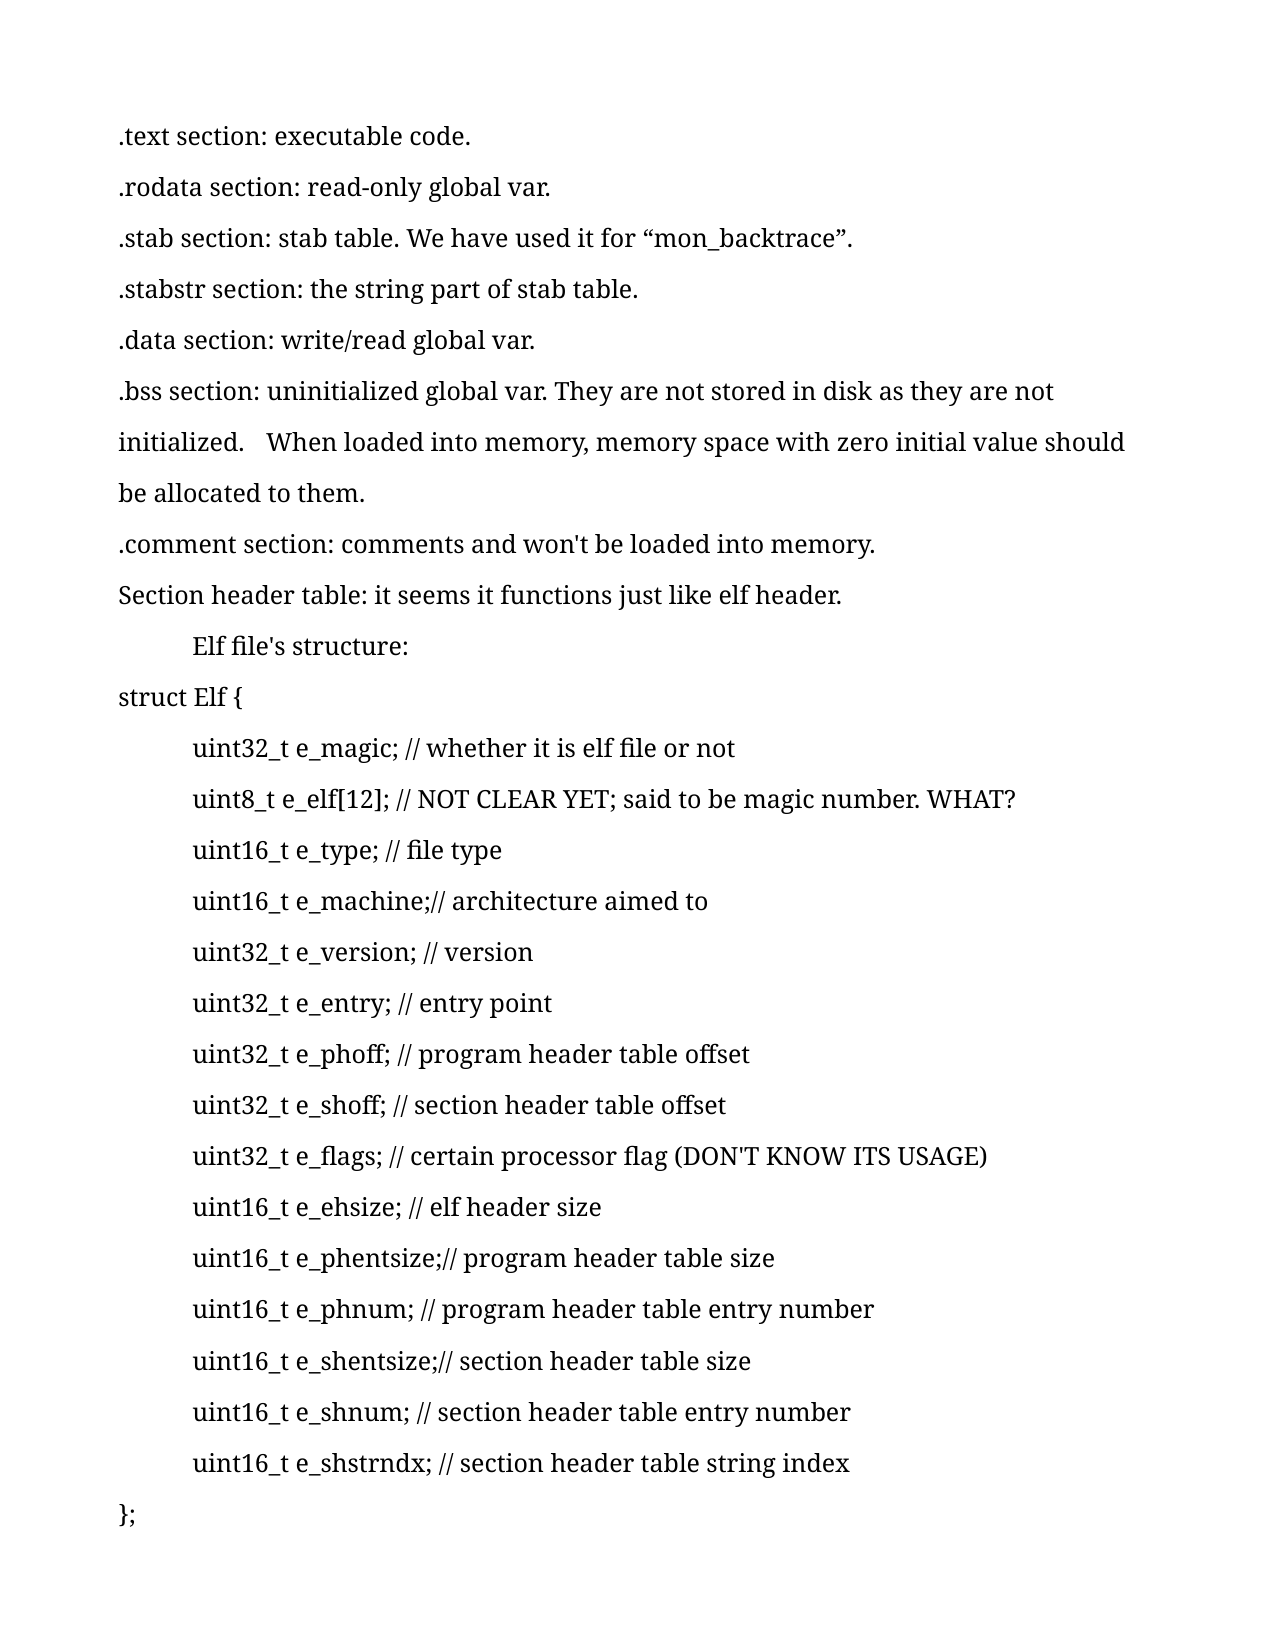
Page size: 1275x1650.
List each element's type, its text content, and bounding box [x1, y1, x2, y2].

text uint16_t e_phentsize;// program header table size [118, 1241, 1157, 1275]
text }; [118, 1496, 1157, 1530]
text uint16_t e_shstrndx; // section header table string index [118, 1445, 1157, 1479]
text .text section: executable code. .rodata section: read-only global var. .stab section: stab table. We have used it for “mon_backtrace”. .stabstr section: the string part of stab table. .data section: write/read global var. .bss section: uninitialized global var. They are not stored in disk as they are not initialized. When loaded into memory, memory space with zero initial value should be allocated to them. .comment section: comments and won't be loaded into memory. Section header table: it seems it functions just like elf header. Elf file's structure: struct Elf { [118, 118, 1157, 714]
text uint32_t e_version; // version [118, 935, 1157, 969]
text uint8_t e_elf[12]; // NOT CLEAR YET; said to be magic number. WHAT? [118, 782, 1157, 816]
text uint32_t e_phoff; // program header table offset [118, 1037, 1157, 1071]
text uint32_t e_entry; // entry point [118, 986, 1157, 1020]
text uint16_t e_machine;// architecture aimed to [118, 884, 1157, 918]
text uint16_t e_shentsize;// section header table size [118, 1343, 1157, 1377]
text uint32_t e_magic; // whether it is elf file or not [118, 731, 1157, 765]
text uint16_t e_shnum; // section header table entry number [118, 1394, 1157, 1428]
text uint32_t e_flags; // certain processor flag (DON'T KNOW ITS USAGE) [118, 1139, 1157, 1173]
text uint16_t e_phnum; // program header table entry number [118, 1292, 1157, 1326]
text uint16_t e_type; // file type [118, 833, 1157, 867]
text uint32_t e_shoff; // section header table offset [118, 1088, 1157, 1122]
text uint16_t e_ehsize; // elf header size [118, 1190, 1157, 1224]
